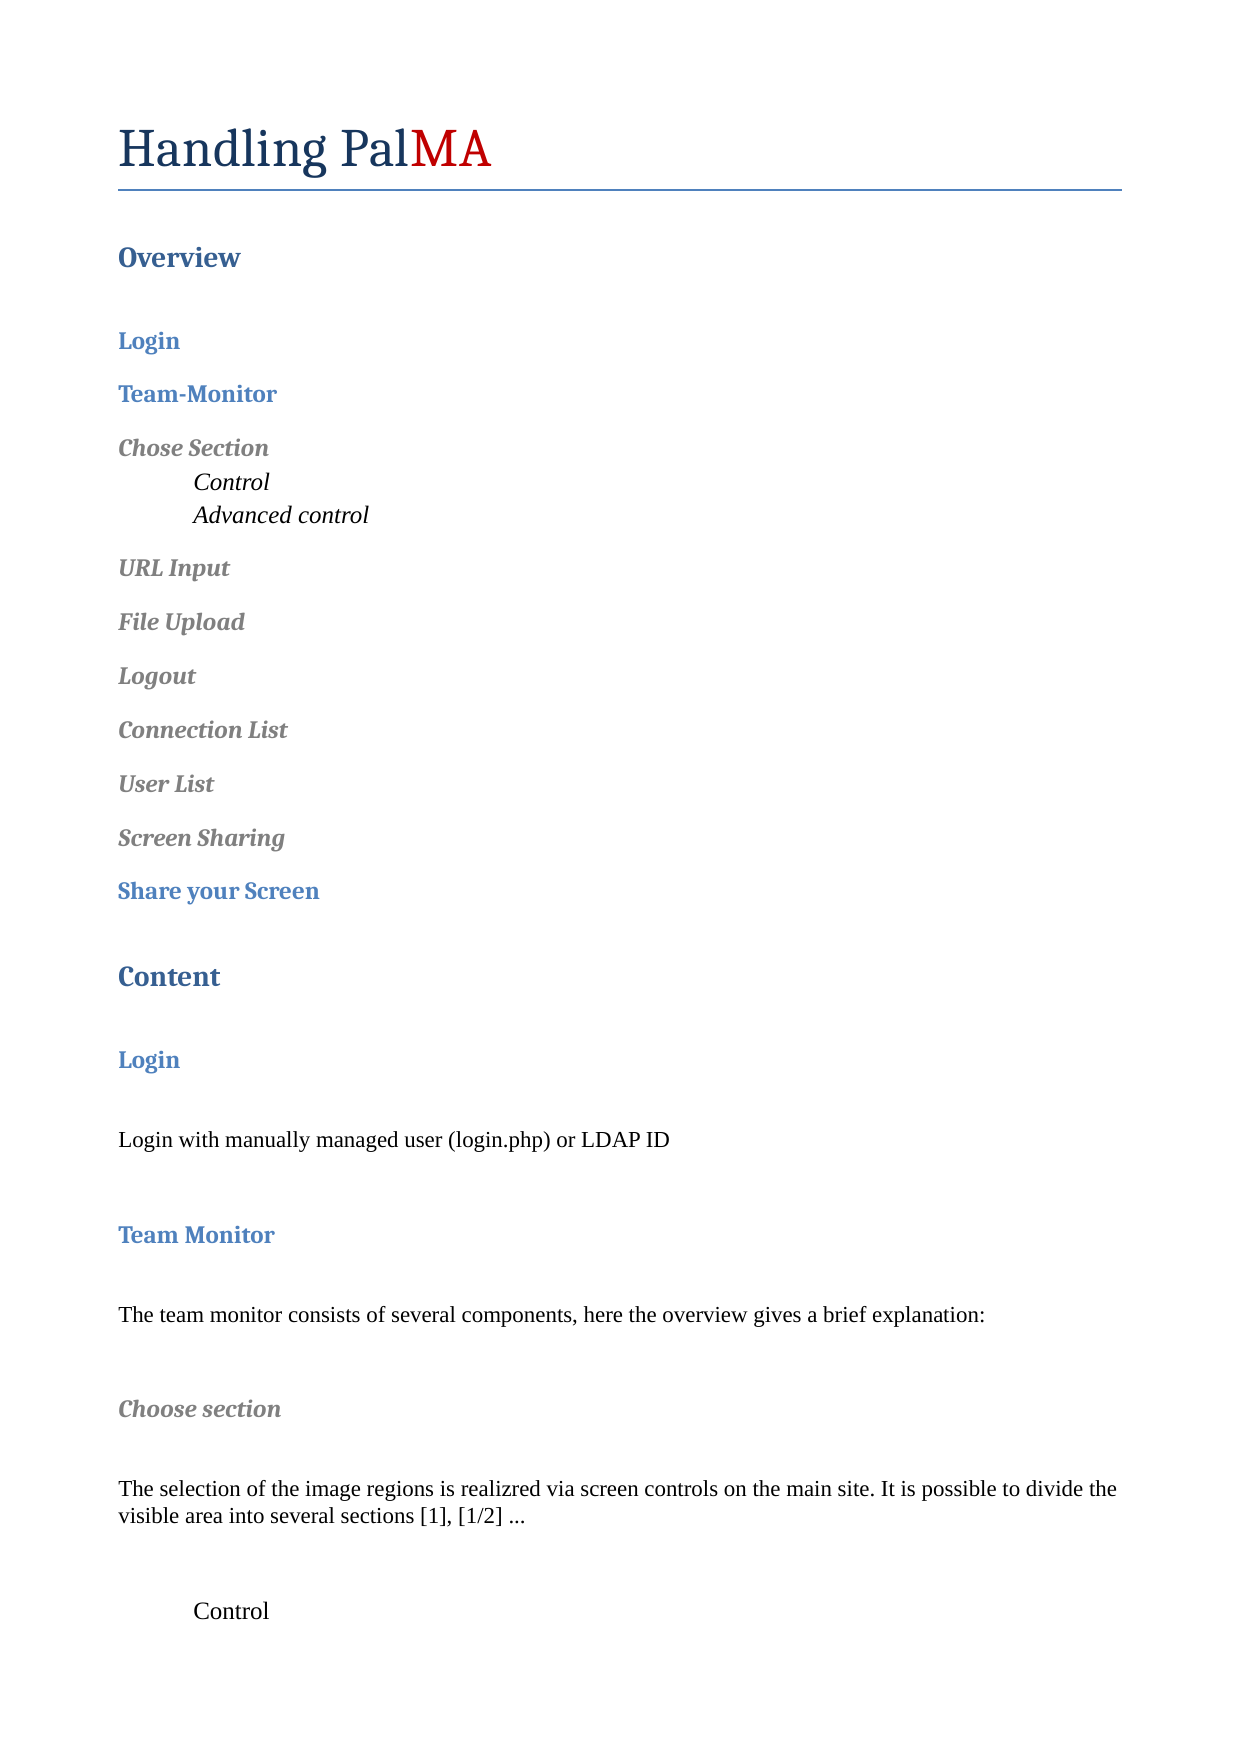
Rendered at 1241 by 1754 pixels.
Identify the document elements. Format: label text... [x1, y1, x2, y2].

list Advanced control [193, 500, 1122, 529]
subtitle Team Monitor [118, 1221, 1122, 1249]
subtitle Choose section [118, 1395, 1122, 1424]
subtitle Content [118, 960, 1122, 994]
subtitle Share your Screen [118, 877, 1122, 906]
title Handling PalMA [118, 118, 1122, 189]
subtitle Login [118, 1046, 1122, 1075]
text The team monitor consists of several components, here the overview gives a brief explanation: [118, 1301, 1122, 1327]
subtitle Chose Section [118, 434, 1122, 463]
subtitle Logout [118, 662, 1122, 691]
subtitle URL Input [118, 554, 1122, 583]
list Control [193, 467, 1122, 496]
text Login with manually managed user (login.php) or LDAP ID [118, 1126, 1122, 1153]
text The selection of the image regions is realizred via screen controls on the main site. It is possible to divide the visible area into several sections [1], [1/2] ... [118, 1475, 1122, 1528]
subtitle Screen Sharing [118, 823, 1122, 852]
list Control [193, 1596, 1122, 1625]
subtitle Overview [118, 241, 1122, 274]
subtitle Login [118, 327, 1122, 355]
subtitle Connection List [118, 716, 1122, 744]
subtitle Team-Monitor [118, 380, 1122, 409]
subtitle File Upload [118, 608, 1122, 637]
subtitle User List [118, 769, 1122, 798]
